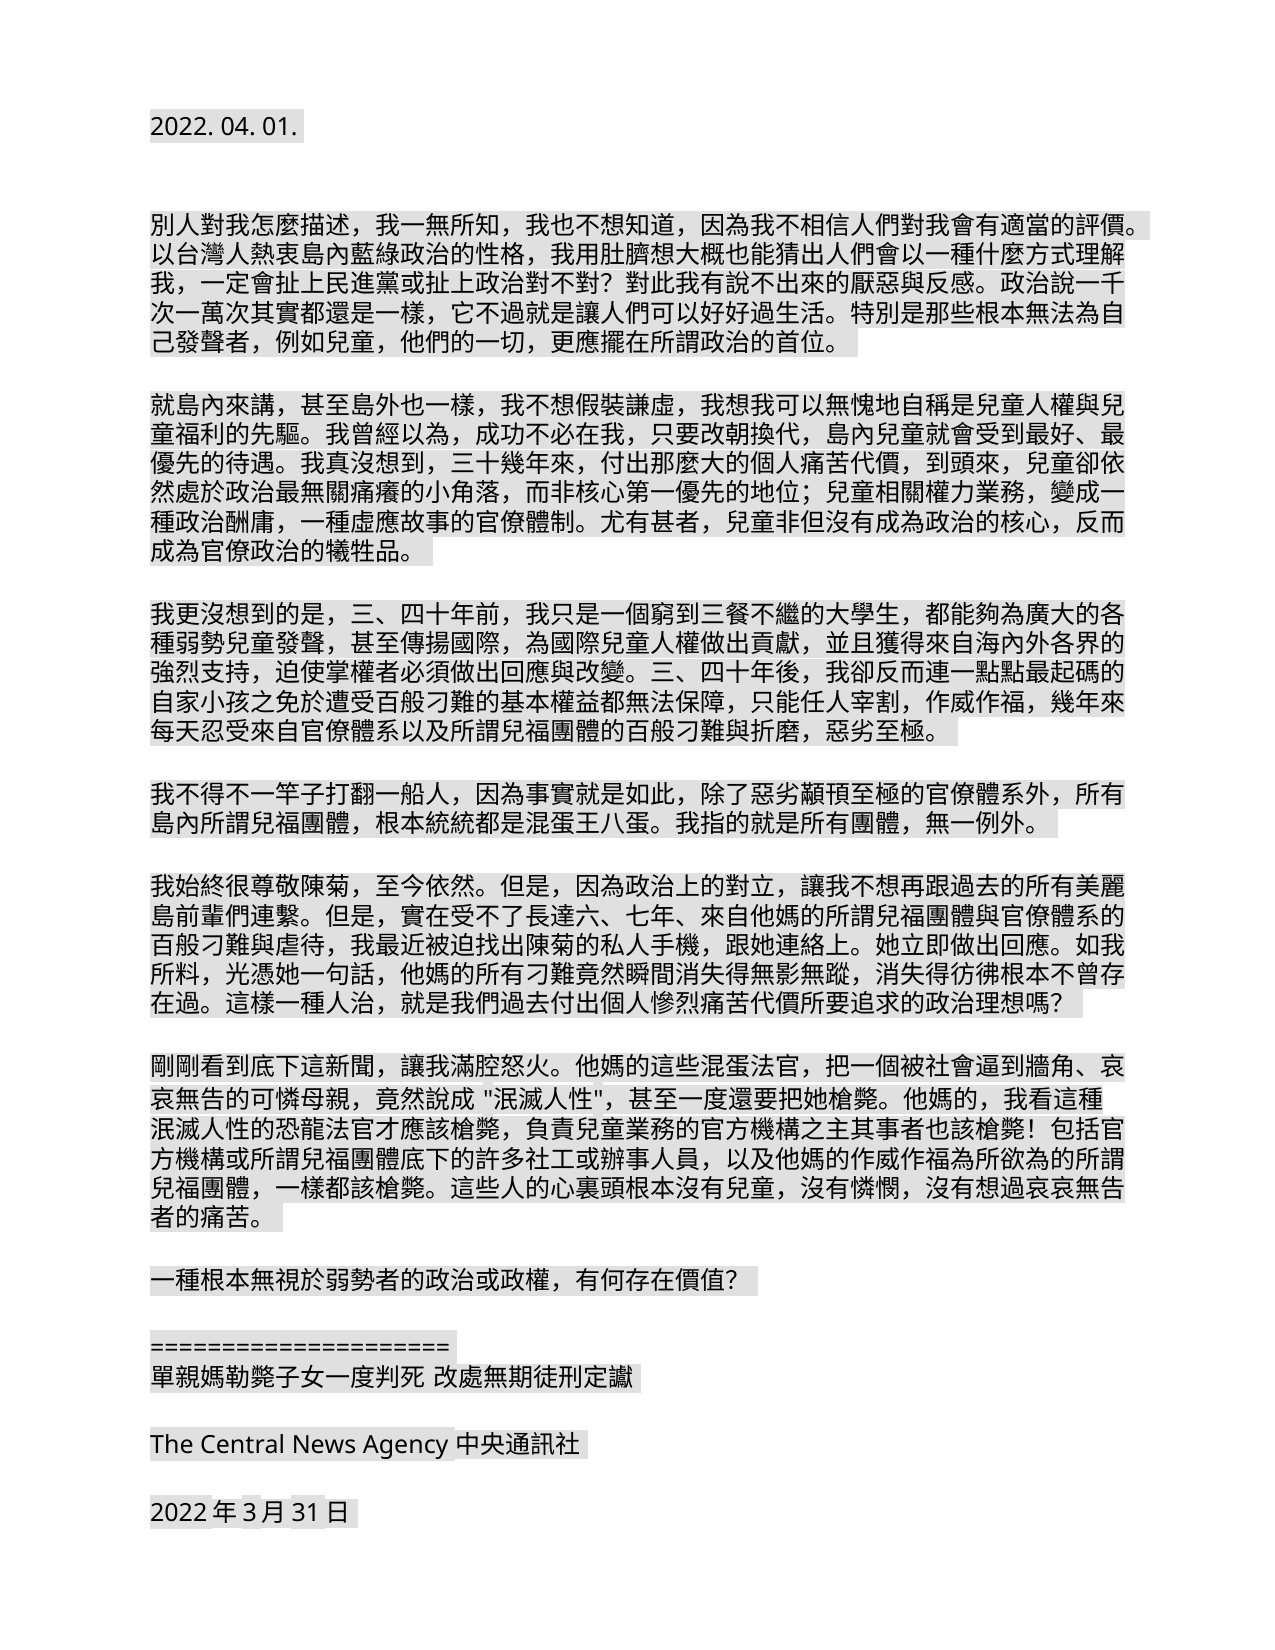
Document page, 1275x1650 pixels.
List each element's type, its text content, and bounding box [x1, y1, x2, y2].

text 政治有何存在價值？ 陳真 2022. 04. 01. 別人對我怎麼描述，我一無所知，我也不想知道，因為我不相信人們對我會有適當的評價。以台灣人熱衷島內藍綠政治的性格，我用肚臍想大概也能猜出人們會以一種什麼方式理解我，一定會扯上民進黨或扯上政治對不對？對此我有說不出來的厭惡與反感。政治說一千次一萬次其實都還是一樣，它不過就是讓人們可以好好過生活。特別是那些根本無法為自己發聲者，例如兒童，他們的一切，更應擺在所謂政治的首位。 就島內來講，甚至島外也一樣，我不想假裝謙虛，我想我可以無愧地自稱是兒童人權與兒童福利的先驅。我曾經以為，成功不必在我，只要改朝換代，島內兒童就會受到最好、最優先的待遇。我真沒想到，三十幾年來，付出那麼大的個人痛苦代價，到頭來，兒童卻依然處於政治最無關痛癢的小角落，而非核心第一優先的地位；兒童相關權力業務，變成一種政治酬庸，一種虛應故事的官僚體制。尤有甚者，兒童非但沒有成為政治的核心，反而成為官僚政治的犧牲品。 我更沒想到的是，三、四十年前，我只是一個窮到三餐不繼的大學生，都能夠為廣大的各種弱勢兒童發聲，甚至傳揚國際，為國際兒童人權做出貢獻，並且獲得來自海內外各界的強烈支持，迫使掌權者必須做出回應與改變。三、四十年後，我卻反而連一點點最起碼的自家小孩之免於遭受百般刁難的基本權益都無法保障，只能任人宰割，作威作福，幾年來每天忍受來自官僚體系以及所謂兒福團體的百般刁難與折磨，惡劣至極。 我不得不一竿子打翻一船人，因為事實就是如此，除了惡劣顢頇至極的官僚體系外，所有島內所謂兒福團體，根本統統都是混蛋王八蛋。我指的就是所有團體，無一例外。 我始終很尊敬陳菊，至今依然。但是，因為政治上的對立，讓我不想再跟過去的所有美麗島前輩們連繫。但是，實在受不了長達六、七年、來自他媽的所謂兒福團體與官僚體系的百般刁難與虐待，我最近被迫找出陳菊的私人手機，跟她連絡上。她立即做出回應。如我所料，光憑她一句話，他媽的所有刁難竟然瞬間消失得無影無蹤，消失得彷彿根本不曾存在過。這樣一種人治，就是我們過去付出個人慘烈痛苦代價所要追求的政治理想嗎？ 剛剛看到底下這新聞，讓我滿腔怒火。他媽的這些混蛋法官，把一個被社會逼到牆角、哀哀無告的可憐母親，竟然說成 "泯滅人性"，甚至一度還要把她槍斃。他媽的，我看這種泯滅人性的恐龍法官才應該槍斃，負責兒童業務的官方機構之主其事者也該槍斃！包括官方機構或所謂兒福團體底下的許多社工或辦事人員，以及他媽的作威作福為所欲為的所謂兒福團體，一樣都該槍斃。這些人的心裏頭根本沒有兒童，沒有憐憫，沒有想過哀哀無告者的痛苦。 一種根本無視於弱勢者的政治或政權，有何存在價值？ ===================== 單親媽勒斃子女一度判死 改處無期徒刑定讞 The Central News Agency 中央通訊社 2022年3月31日 （中央社記者蕭博文台北31日電）吳姓單親媽媽勒死一對年幼子女，一審判處死刑，二審高院認為吳女仍有復歸的正向期待，改判無期徒刑；最高法院今天駁回吳女的上訴，全案定讞。 新北地檢署起訴指控，吳姓女子離婚後獨自扶養6歲兒子、7歲女兒，民國109年間因經濟困窘，又與兄、嫂爭執，帶小姊弟投宿旅館，在旅館內下藥迷昏小姊弟後勒斃，吳女則輕生獲救。 一審新北地方法院認為，吳女僅因一時生活不順遂，無視子女對母親孺慕之情深厚，不顧子女哭泣反抗，斷然片面決定結束小姊弟生命，異常殘忍、冷血，極端惡劣，嚴重扭曲人類存在基本價值。 一審認為，吳女輕賤子女生命，顯露極自大、自我、自私與無知性格，事後毫無悔意，極端惡劣、泯滅人性，依殺人罪判處死刑。 吳女提起上訴，二審由台灣高等法院審理。吳女庭上多次流淚、坦承殺害2名小孩，並表示這幾年她寧可餓肚子，也不會讓孩子餓肚子，作為母親這7年來，不敢說是100分，但自認是99分媽媽，敗在自己承受不了經濟、家庭、感情的壓力。 二審審理後認為，量刑鑑定結果顯示吳女行為時受憂鬱症所苦，承受極大心理壓力；吳女犯後深表後悔，在獄中努力學習，對未來仍有高度期待，讓吳女接受治療、緩解病情，重新架構自我信念，即有復歸的正向期待。 二審指出，自吳女案發後的心理衡鑑與晤談，可見其人格、心理固有重大缺失，但未見有泯滅人性之反社會人格。 二審認為，吳女所為已嚴重違反兒童權利公約施行法所揭示兒童權利應予保護的規範，也符合公民與政治權利國際公約及經濟社會文化權利國際公約施行法中所規定的「情節最重大之罪」，但尚無與社會永久隔離的必要，改判無期徒刑，褫奪公權終身。 吳女提起上訴，最高法院認為二審判決並無違誤，今天駁回上訴定讞。（編輯：張銘坤）1110331 [150, 75, 1125, 1563]
